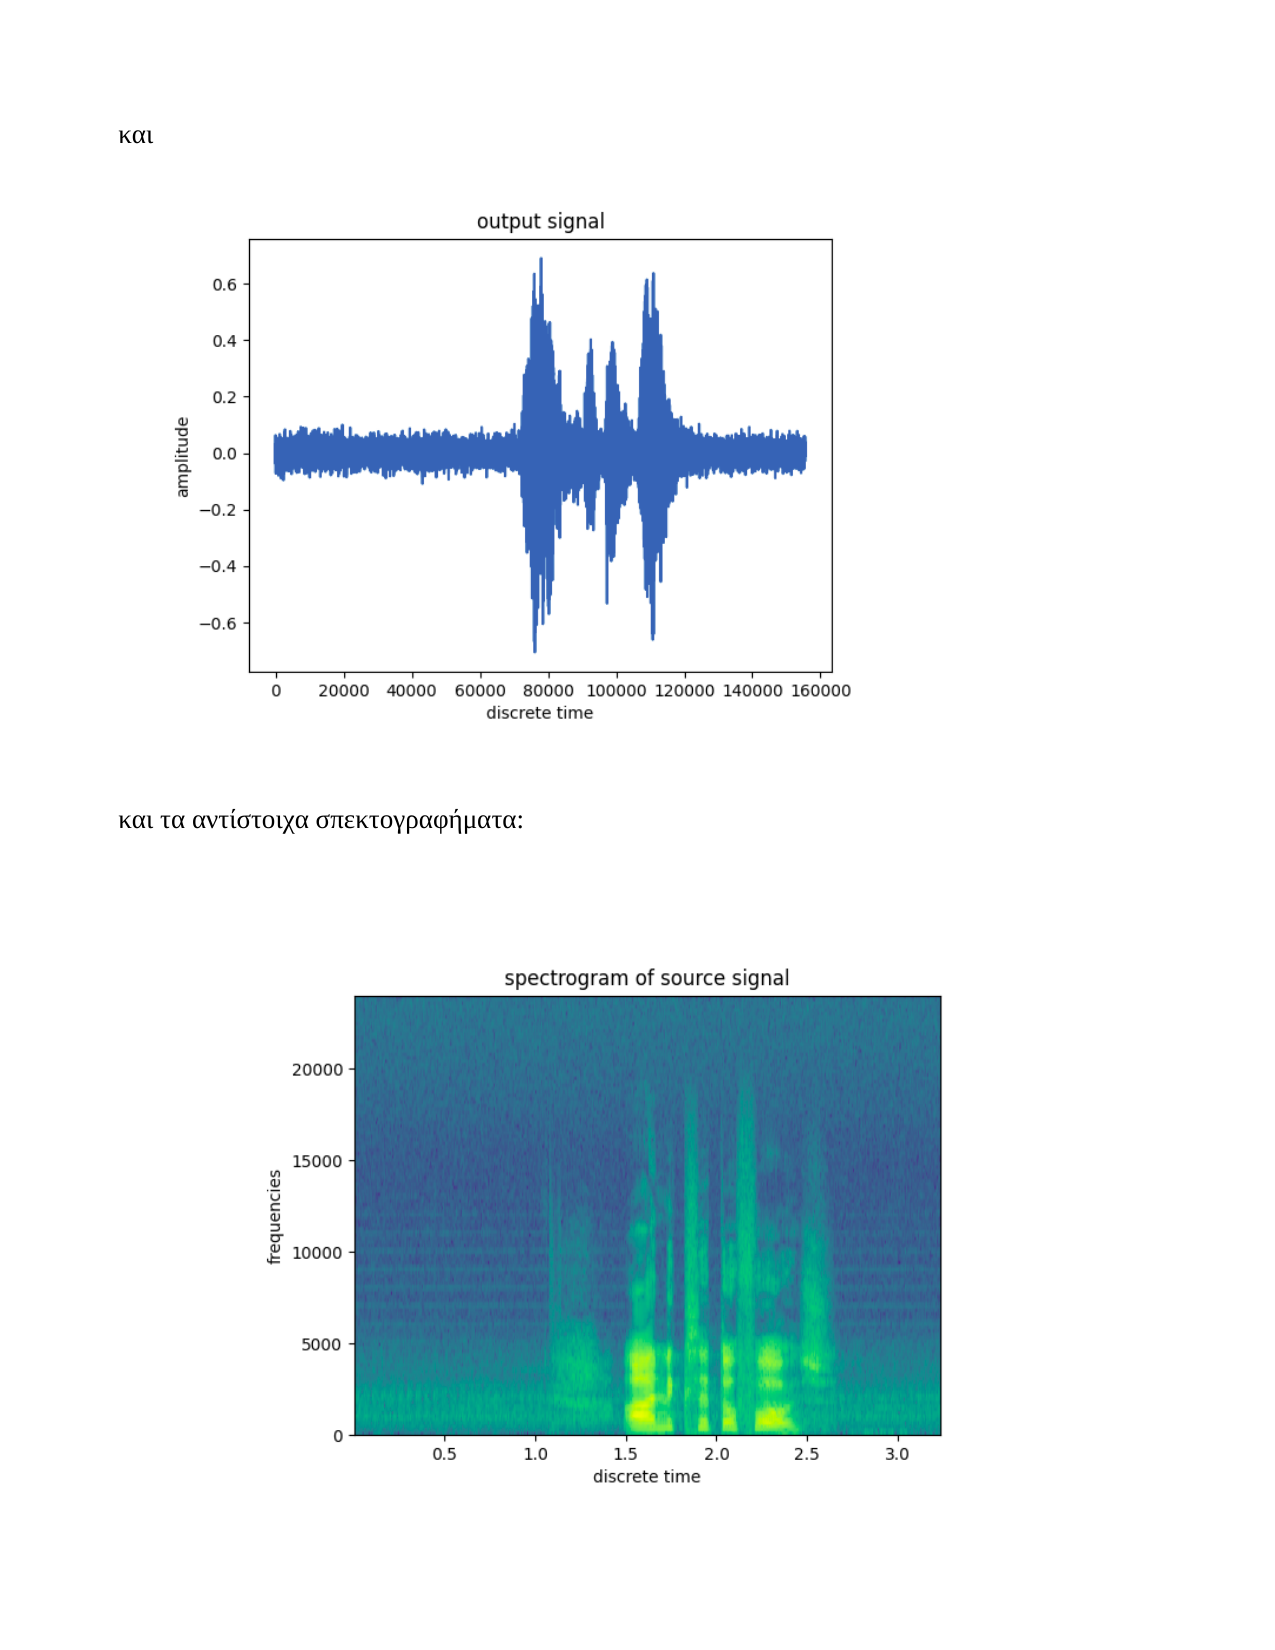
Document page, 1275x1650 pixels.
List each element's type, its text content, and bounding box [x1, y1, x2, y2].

picture [155, 171, 907, 734]
text και [118, 118, 1157, 149]
text και τα αντίστοιχα σπεκτογραφήματα: [118, 803, 1157, 834]
picture [260, 927, 1015, 1498]
